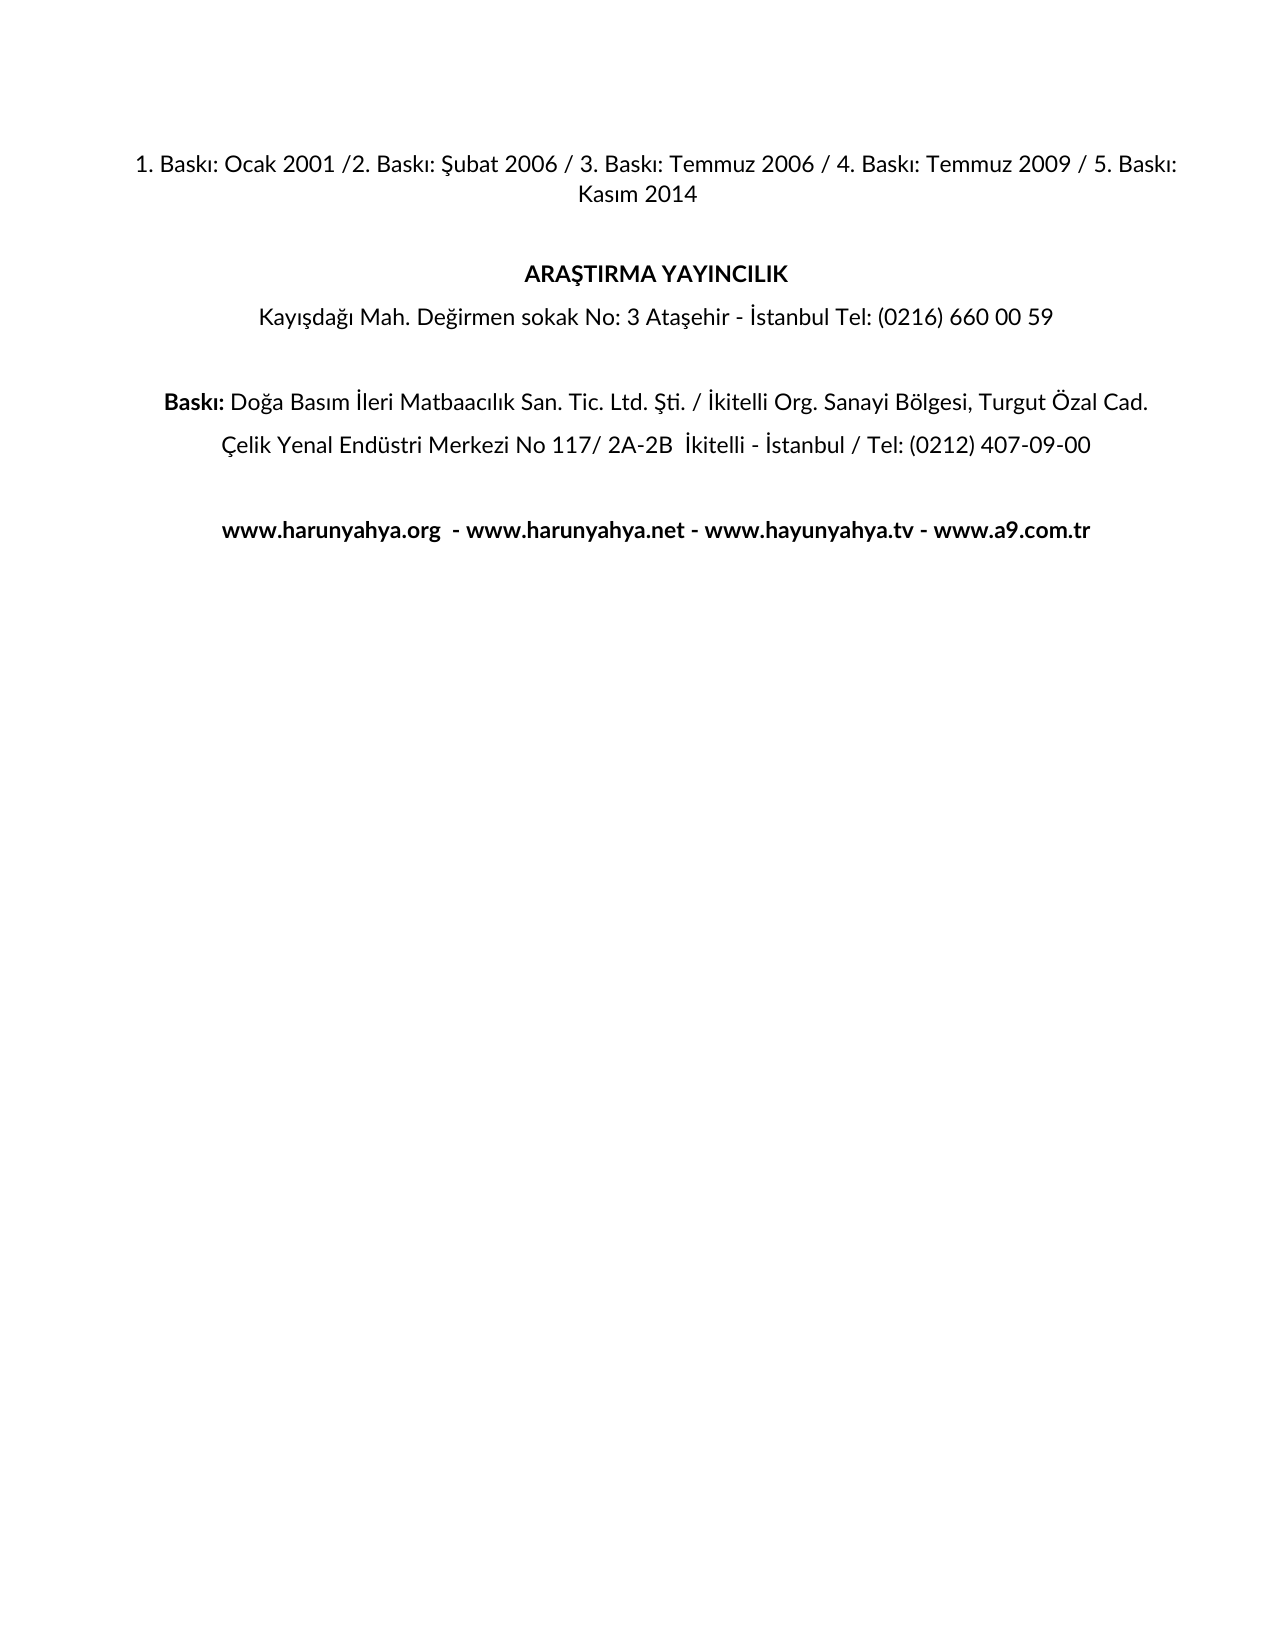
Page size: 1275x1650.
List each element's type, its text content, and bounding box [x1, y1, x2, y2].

text Kayışdağı Mah. Değirmen sokak No: 3 Ataşehir - İstanbul Tel: (0216) 660 00 59 [75, 303, 1200, 330]
text 1. Baskı: Ocak 2001 /2. Baskı: Şubat 2006 / 3. Baskı: Temmuz 2006 / 4. Baskı: Temmuz 2009 / 5. Baskı: Kasım 2014 [75, 150, 1200, 208]
text ARAŞTIRMA YAYINCILIK [75, 260, 1200, 288]
text Baskı: Doğa Basım İleri Matbaacılık San. Tic. Ltd. Şti. / İkitelli Org. Sanayi Bölgesi, Turgut Özal Cad. [75, 388, 1200, 416]
text www.harunyahya.org - www.harunyahya.net - www.hayunyahya.tv - www.a9.com.tr [75, 516, 1200, 544]
text Çelik Yenal Endüstri Merkezi No 117/ 2A-2B İkitelli - İstanbul / Tel: (0212) 407-09-00 [75, 431, 1200, 458]
